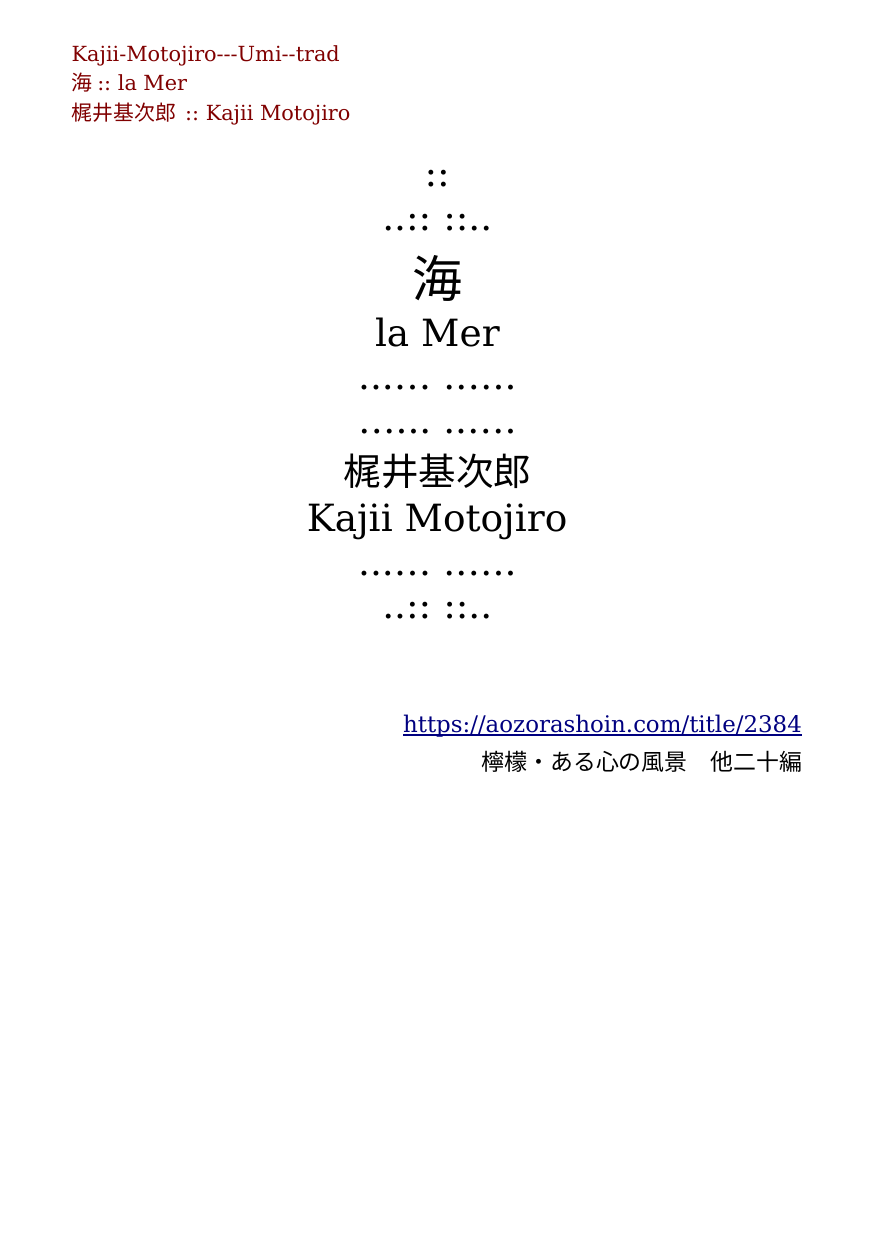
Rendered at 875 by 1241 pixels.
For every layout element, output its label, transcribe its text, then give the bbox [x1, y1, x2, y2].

text 海 :: la Mer [71, 66, 803, 96]
text 檸檬・ある心の風景 他二十編 [72, 744, 802, 777]
text 梶井基次郎 :: Kajii Motojiro [71, 96, 803, 127]
subtitle :: ..:: ::.. 海 la Mer ...… .….. …... ..…. 梶井基次郎 Kajii Motojiro ...… .….. ..:: ::.. [36, 152, 838, 627]
text Kajii-Motojiro---Umi--trad [71, 42, 803, 66]
text https://aozorashoin.com/title/2384 [72, 711, 802, 738]
